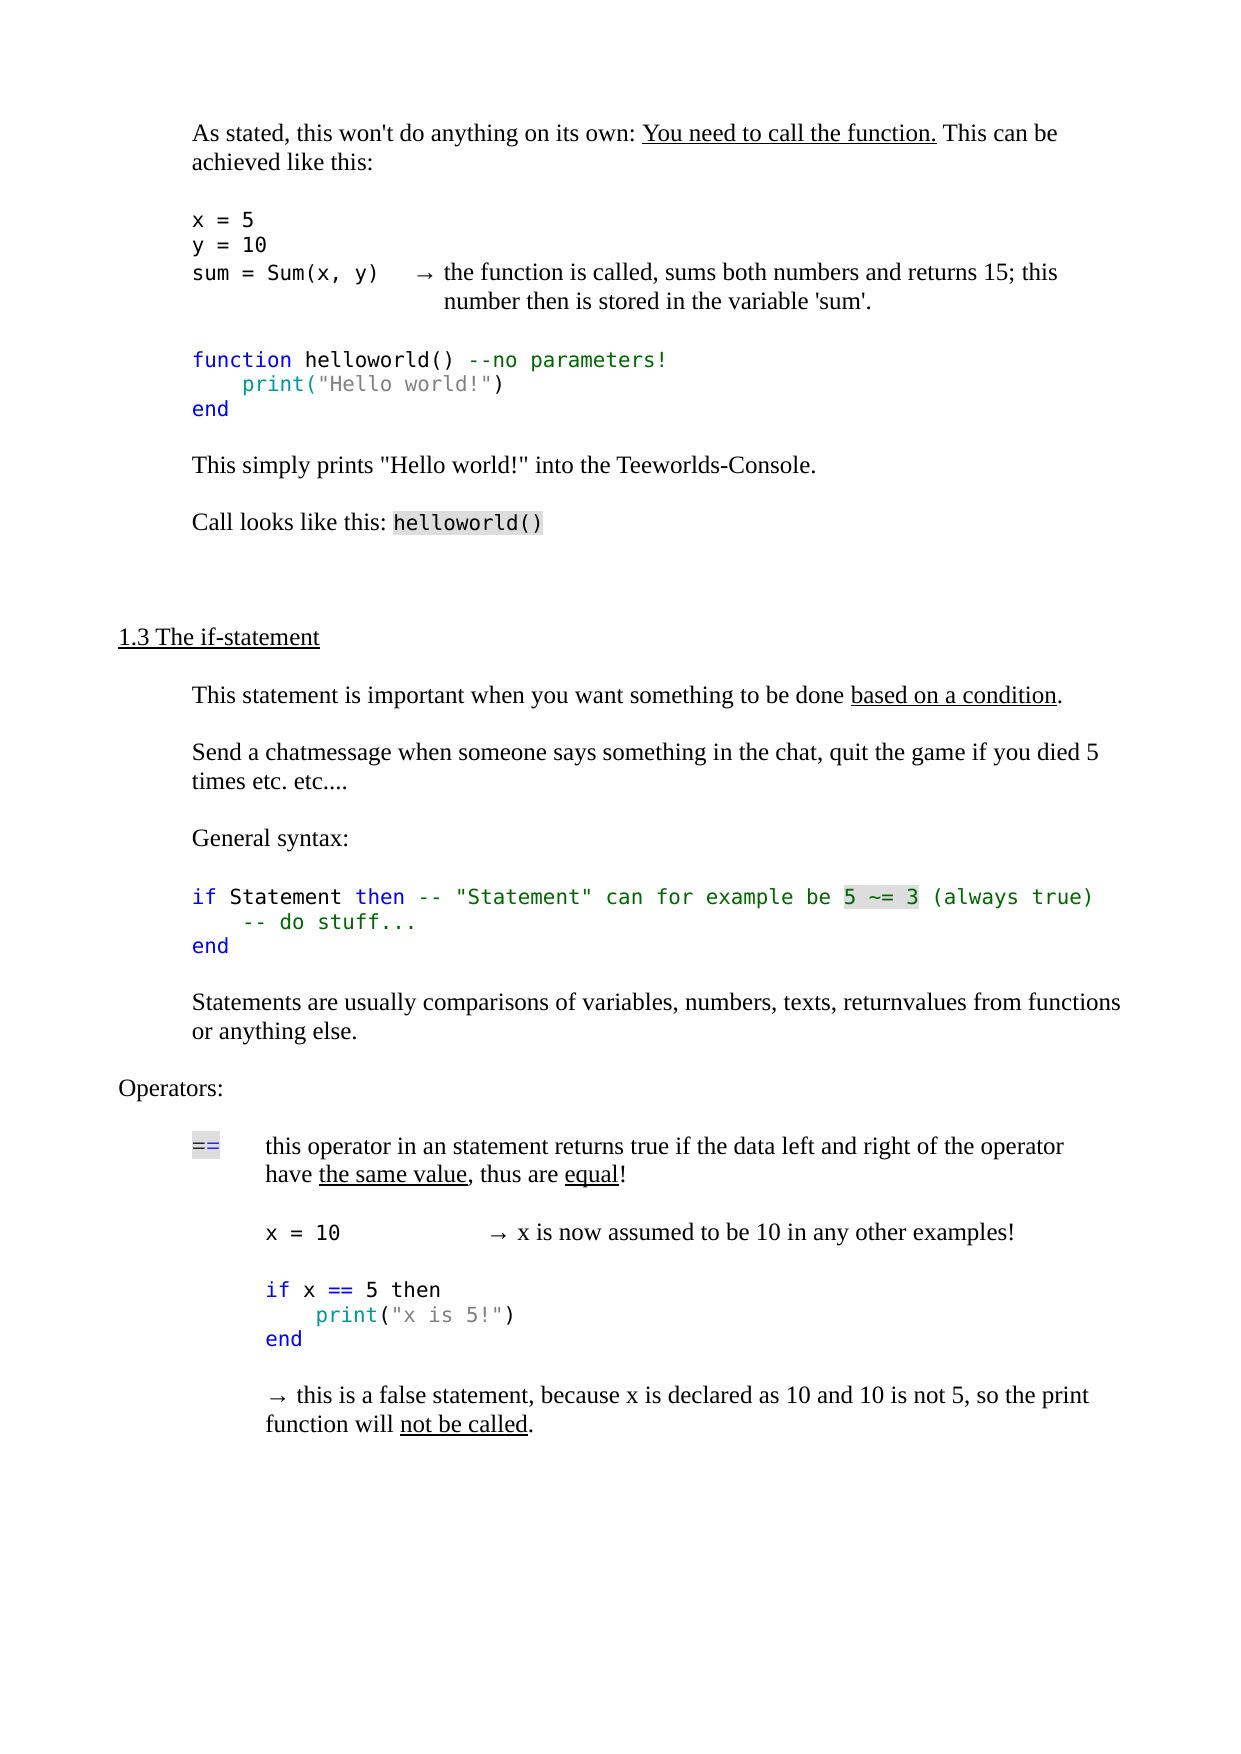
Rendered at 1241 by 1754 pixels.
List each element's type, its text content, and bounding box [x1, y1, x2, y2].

text x = 10 → x is now assumed to be 10 in any other examples! [118, 1217, 1122, 1246]
text Call looks like this: helloworld() [118, 507, 1122, 536]
text 1.3 The if-statement [118, 622, 1122, 651]
text end [118, 1327, 1122, 1352]
text As stated, this won't do anything on its own: You need to call the function. This can be [118, 118, 1122, 147]
text x = 5 [118, 204, 1122, 233]
text achieved like this: [118, 147, 1122, 176]
text number then is stored in the variable 'sum'. [118, 286, 1122, 315]
text → this is a false statement, because x is declared as 10 and 10 is not 5, so the print function will not be called. [118, 1381, 1122, 1438]
text print("Hello world!") [118, 372, 1122, 397]
text function helloworld() --no parameters! [118, 344, 1122, 372]
text if x == 5 then [118, 1274, 1122, 1303]
text This statement is important when you want something to be done based on a condition. [118, 680, 1122, 708]
text -- do stuff... [118, 910, 1122, 934]
text General syntax: [118, 823, 1122, 852]
text y = 10 [118, 233, 1122, 257]
text end [118, 934, 1122, 958]
text == this operator in an statement returns true if the data left and right of the operator [118, 1131, 1122, 1159]
text end [118, 397, 1122, 421]
text This simply prints "Hello world!" into the Teeworlds-Console. [118, 450, 1122, 478]
text have the same value, thus are equal! [118, 1159, 1122, 1188]
text print("x is 5!") [118, 1303, 1122, 1327]
text Statements are usually comparisons of variables, numbers, texts, returnvalues from functions or anything else. [118, 987, 1122, 1044]
text if Statement then -- "Statement" can for example be 5 ~= 3 (always true) [118, 881, 1122, 910]
text Send a chatmessage when someone says something in the chat, quit the game if you died 5 times etc. etc.... [118, 737, 1122, 795]
text sum = Sum(x, y) → the function is called, sums both numbers and returns 15; this [118, 257, 1122, 286]
text Operators: [118, 1073, 1122, 1102]
